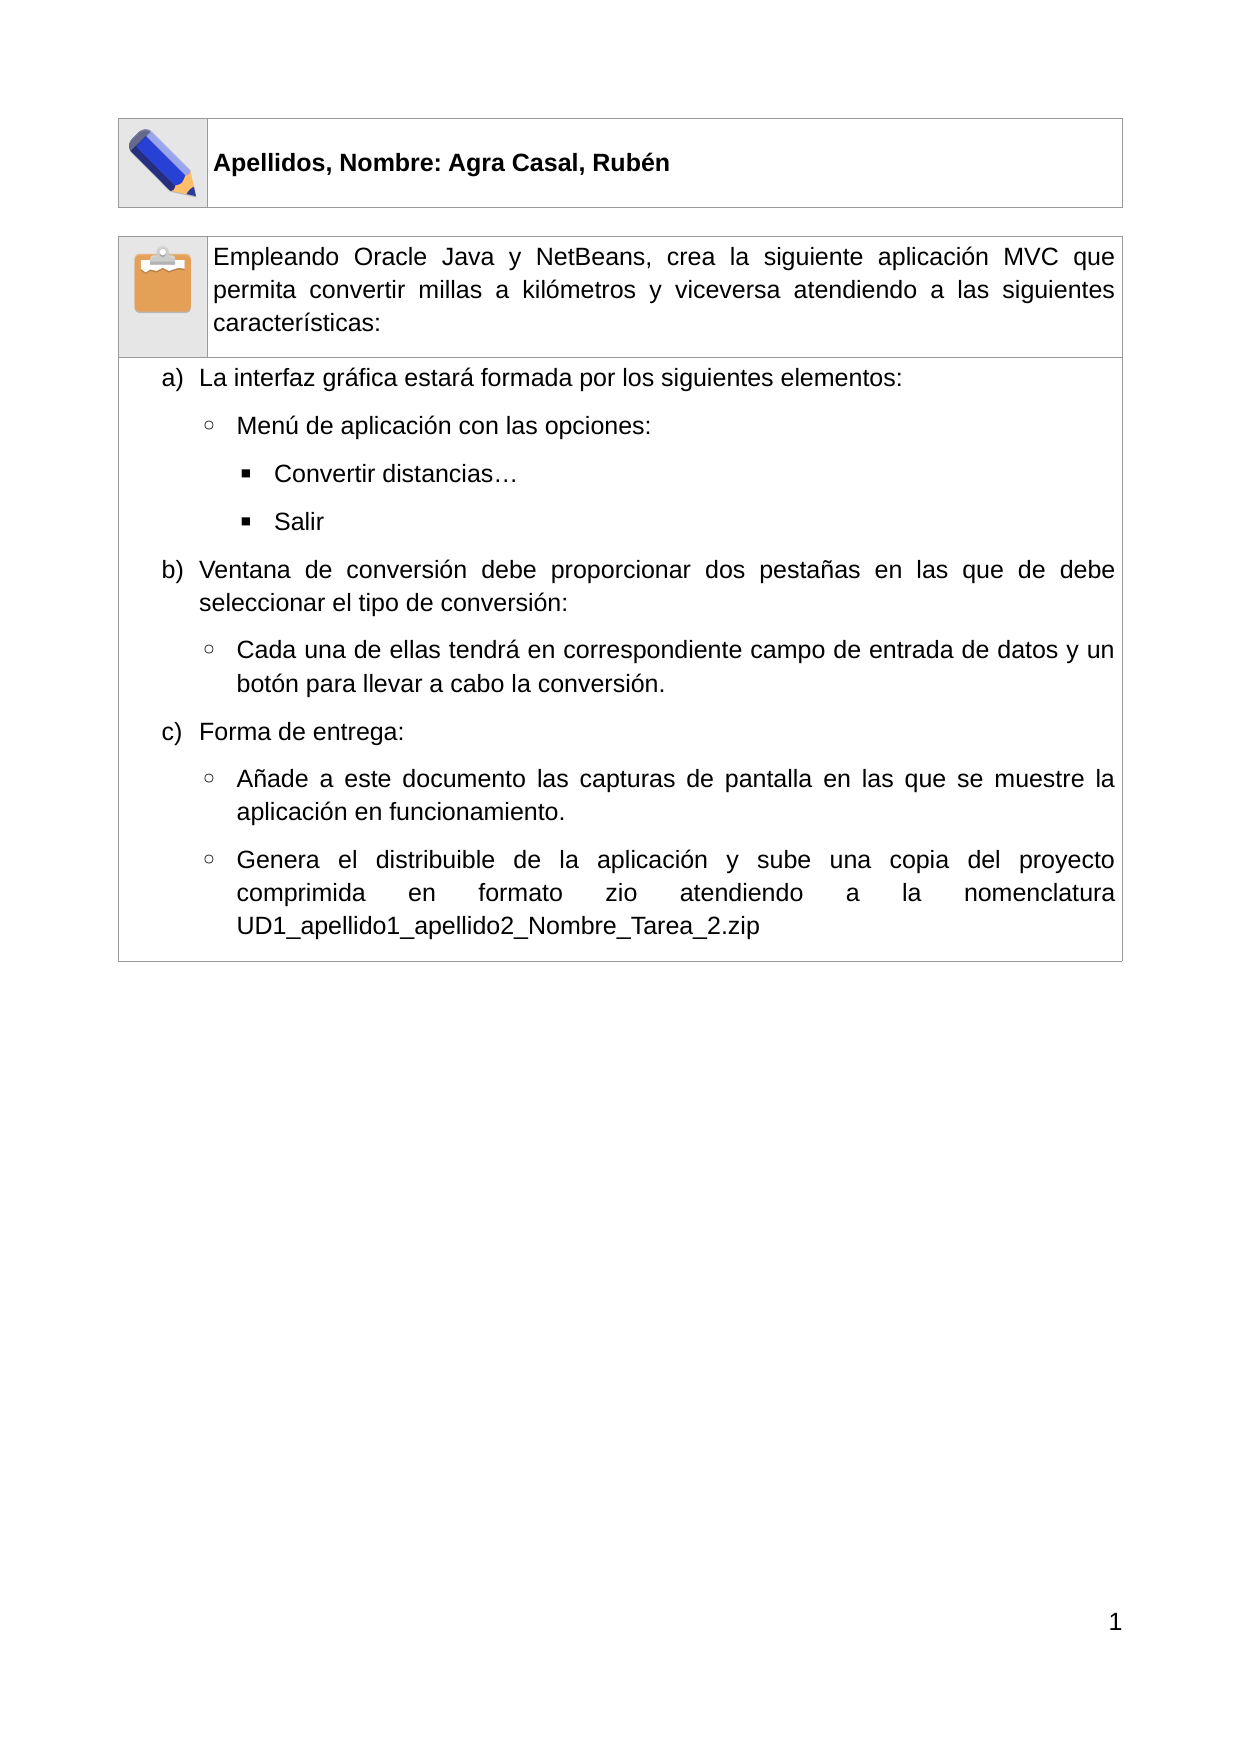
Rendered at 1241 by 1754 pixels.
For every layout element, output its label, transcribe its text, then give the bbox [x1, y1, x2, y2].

table_header Apellidos, Nombre: Agra Casal, Rubén [208, 119, 1122, 207]
table_header Empleando Oracle Java y NetBeans, crea la siguiente aplicación MVC que permita convertir millas a kilómetros y viceversa atendiendo a las siguientes características: [208, 237, 1122, 357]
table_cell La interfaz gráfica estará formada por los siguientes elementos: Menú de aplicación con las opciones: Convertir distancias… Salir Ventana de conversión debe proporcionar dos pestañas en las que de debe seleccionar el tipo de conversión: Cada una de ellas tendrá en correspondiente campo de entrada de datos y un botón para llevar a cabo la conversión. Forma de entrega: Añade a este documento las capturas de pantalla en las que se muestre la aplicación en funcionamiento. Genera el distribuible de la aplicación y sube una copia del proyecto comprimida en formato zio atendiendo a la nomenclatura UD1_apellido1_apellido2_Nombre_Tarea_2.zip [119, 358, 1122, 961]
table_header [119, 237, 207, 357]
table_header [119, 119, 207, 207]
